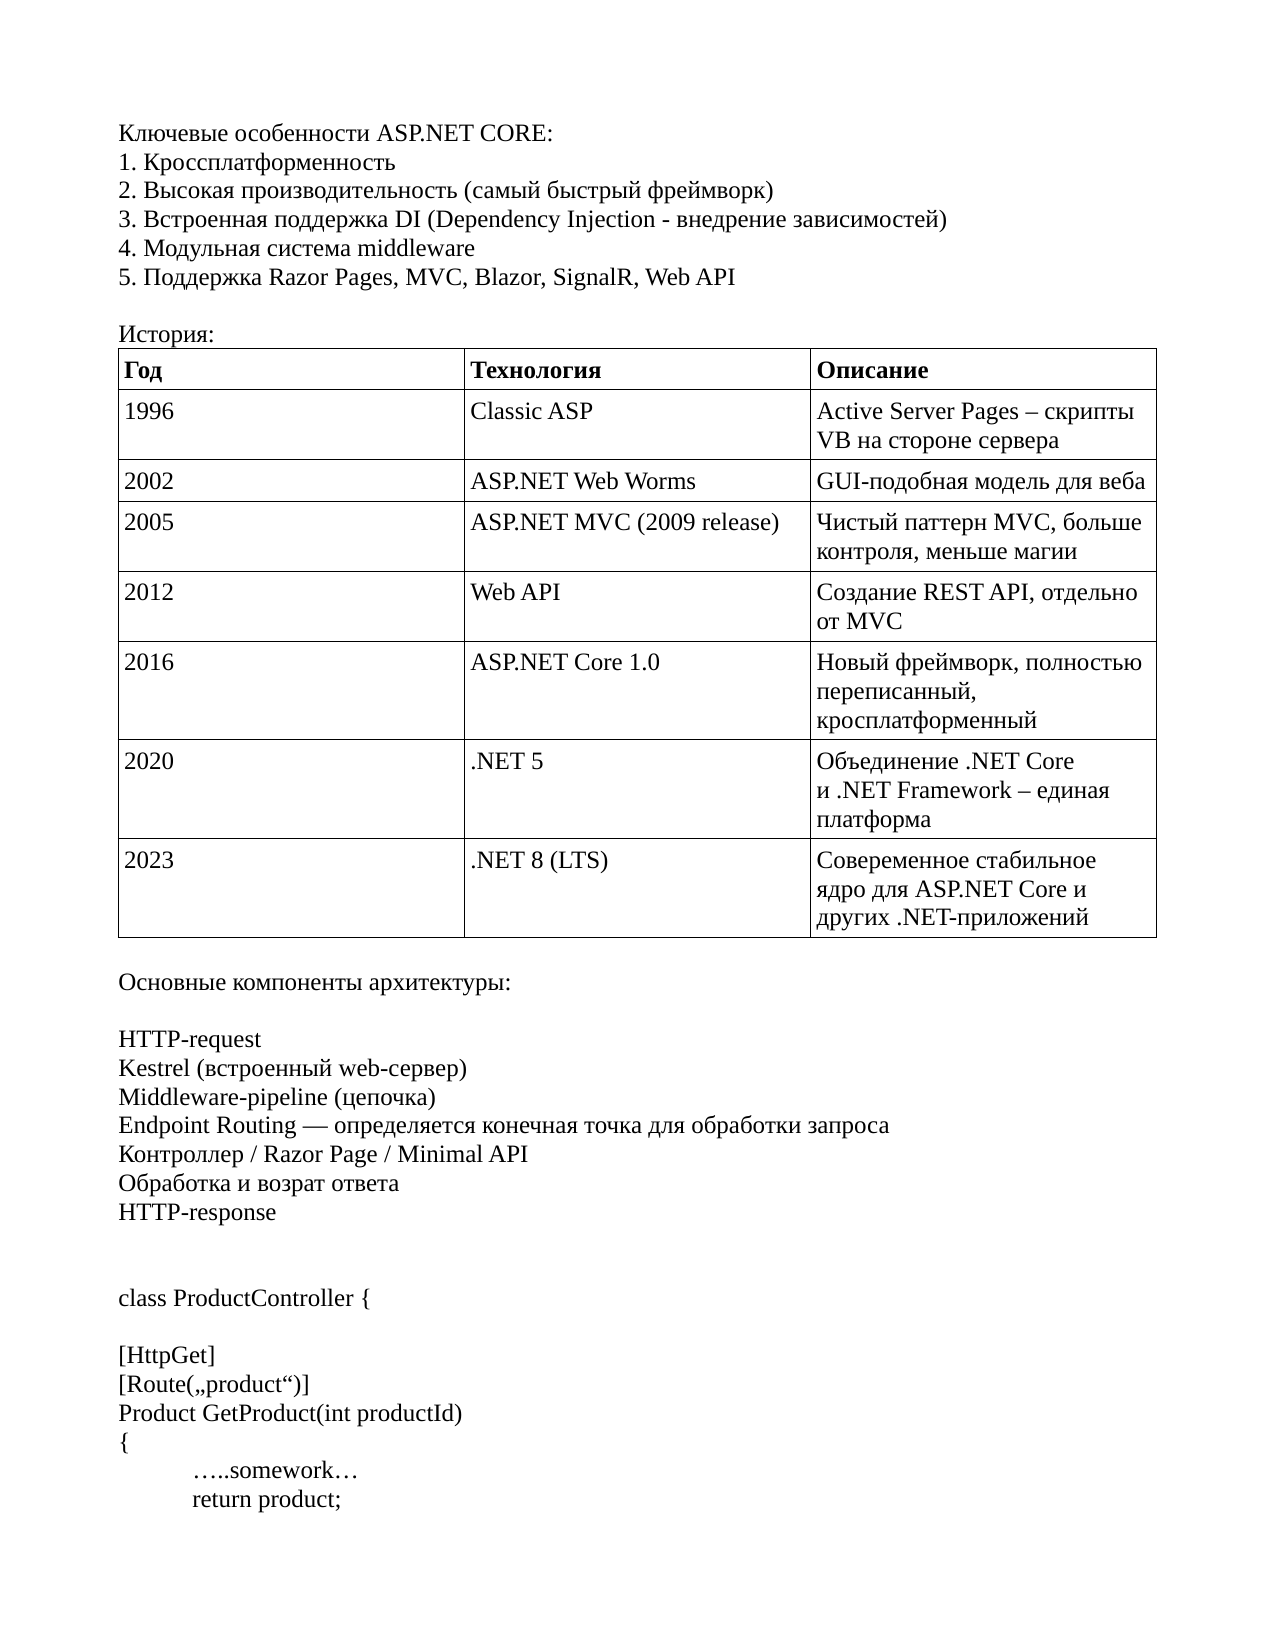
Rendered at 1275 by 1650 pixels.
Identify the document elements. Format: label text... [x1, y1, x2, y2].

text [Route(„product“)] [118, 1369, 1157, 1398]
table_cell Чистый паттерн MVC, больше контроля, меньше магии [811, 502, 1156, 571]
text Основные компоненты архитектуры: [118, 967, 1157, 995]
text 4. Модульная система middleware [118, 233, 1157, 262]
text { [118, 1427, 1157, 1455]
text class ProductController { [118, 1283, 1157, 1312]
text Ключевые особенности ASP.NET CORE: [118, 118, 1157, 147]
table_cell 2016 [119, 642, 464, 739]
text [HttpGet] [118, 1340, 1157, 1369]
table_header Описание [811, 349, 1156, 389]
table_cell 2002 [119, 460, 464, 501]
table_cell Объединение .NET Core и .NET Framework – единая платформа [811, 740, 1156, 838]
text Endpoint Routing — определяется конечная точка для обработки запроса [118, 1110, 1157, 1139]
text 3. Встроенная поддержка DI (Dependency Injection - внедрение зависимостей) [118, 204, 1157, 233]
table_cell Classic ASP [465, 390, 810, 459]
table_cell ASP.NET Core 1.0 [465, 642, 810, 739]
table_cell 2020 [119, 740, 464, 838]
table_header Технология [465, 349, 810, 389]
table_cell 2023 [119, 839, 464, 937]
text Kestrel (встроенный web-сервер) [118, 1053, 1157, 1082]
text HTTP-request [118, 1024, 1157, 1053]
table_cell .NET 8 (LTS) [465, 839, 810, 937]
table_cell 1996 [119, 390, 464, 459]
text Product GetProduct(int productId) [118, 1398, 1157, 1427]
table_cell Web API [465, 572, 810, 641]
table_cell 2012 [119, 572, 464, 641]
text История: [118, 319, 1157, 348]
text Обработка и возрат ответа [118, 1168, 1157, 1197]
text …..somework… [118, 1455, 1157, 1484]
text Контроллер / Razor Page / Minimal API [118, 1139, 1157, 1168]
table_cell GUI-подобная модель для веба [811, 460, 1156, 501]
table_header Год [119, 349, 464, 389]
table_cell ASP.NET Web Worms [465, 460, 810, 501]
table_cell Совеременное стабильное ядро для ASP.NET Core и других .NET-приложений [811, 839, 1156, 937]
text HTTP-response [118, 1197, 1157, 1225]
table_cell ASP.NET MVC (2009 release) [465, 502, 810, 571]
table_cell .NET 5 [465, 740, 810, 838]
text 1. Кроссплатформенность [118, 147, 1157, 176]
text 5. Поддержка Razor Pages, MVC, Blazor, SignalR, Web API [118, 262, 1157, 291]
table_cell 2005 [119, 502, 464, 571]
text 2. Высокая производительность (самый быстрый фреймворк) [118, 176, 1157, 204]
table_cell Новый фреймворк, полностью переписанный, кросплатформенный [811, 642, 1156, 739]
table_cell Создание REST API, отдельно от MVC [811, 572, 1156, 641]
text Middleware-pipeline (цепочка) [118, 1082, 1157, 1110]
text return product; [118, 1484, 1157, 1513]
table_cell Active Server Pages – скрипты VB на стороне сервера [811, 390, 1156, 459]
